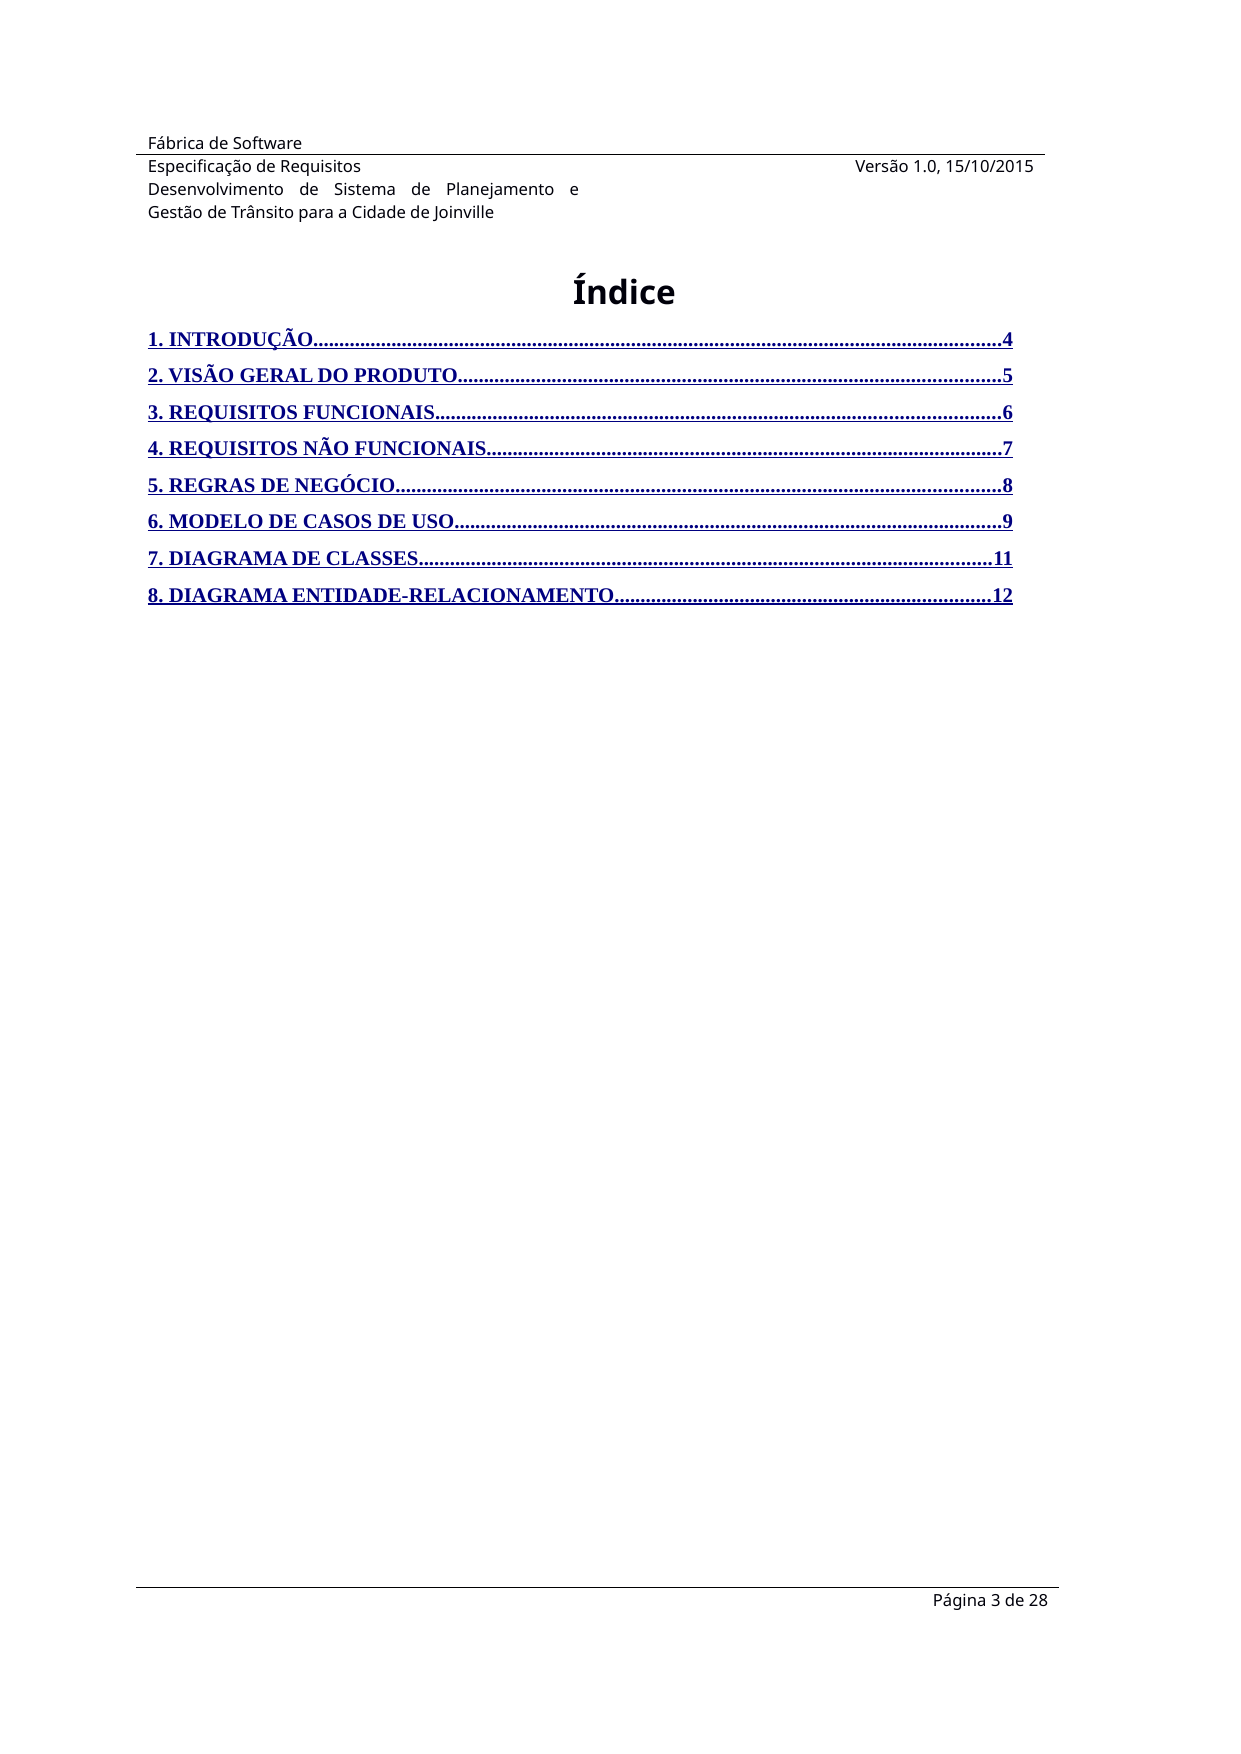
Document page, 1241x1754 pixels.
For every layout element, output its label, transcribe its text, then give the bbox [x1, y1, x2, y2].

text 6. Modelo de Casos de Uso 9 [148, 509, 1093, 533]
text 1. Introdução 4 [148, 327, 1093, 351]
text Índice [148, 269, 1093, 314]
text 4. Requisitos Não Funcionais 7 [148, 436, 1093, 460]
text 8. Diagrama Entidade-Relacionamento 12 [148, 583, 1093, 607]
text 5. Regras de Negócio 8 [148, 473, 1093, 497]
text 3. Requisitos Funcionais 6 [148, 400, 1093, 424]
text 7. Diagrama de Classes 11 [148, 546, 1093, 570]
text 2. Visão Geral do Produto 5 [148, 363, 1093, 387]
